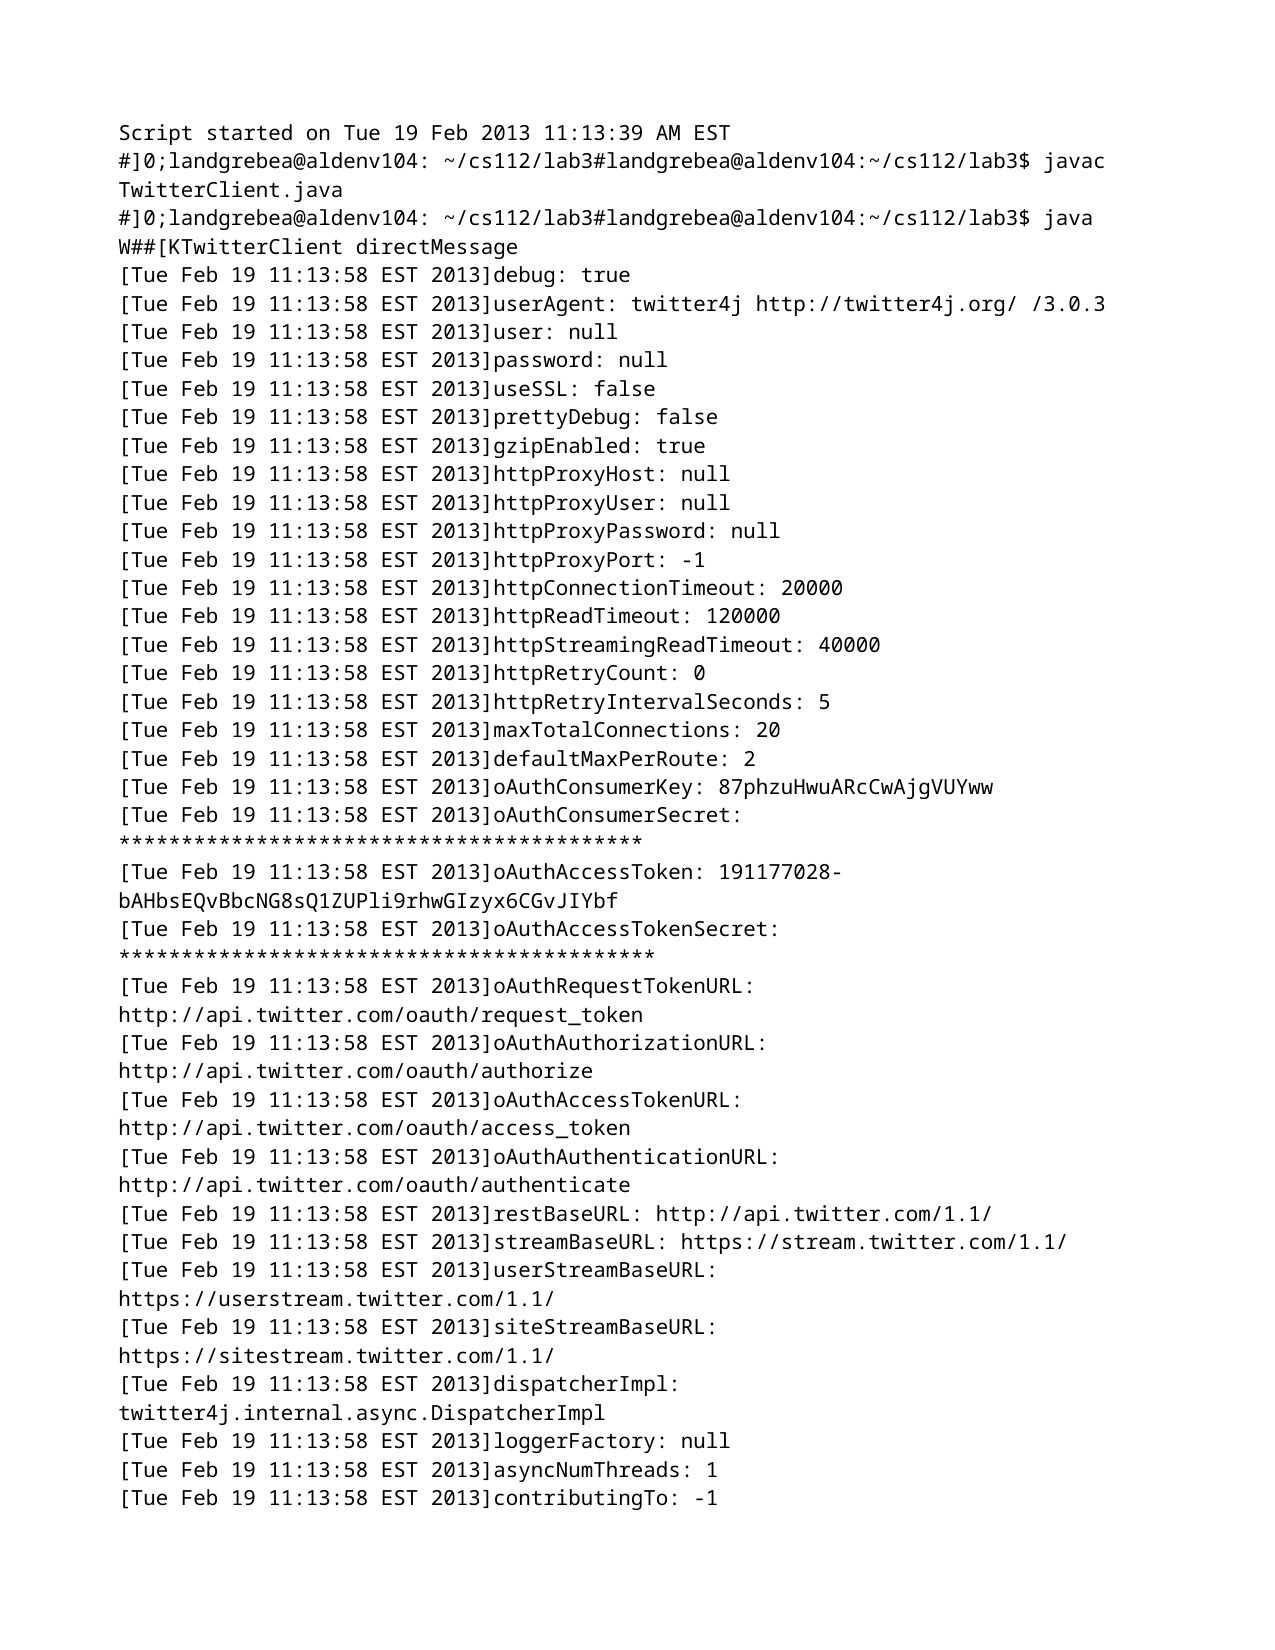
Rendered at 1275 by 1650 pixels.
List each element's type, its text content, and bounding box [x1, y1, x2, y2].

text [Tue Feb 19 11:13:58 EST 2013]httpProxyPassword: null [118, 516, 1157, 545]
text [Tue Feb 19 11:13:58 EST 2013]oAuthAccessTokenURL: http://api.twitter.com/oauth/access_token [118, 1085, 1157, 1142]
text [Tue Feb 19 11:13:58 EST 2013]useSSL: false [118, 374, 1157, 402]
text [Tue Feb 19 11:13:58 EST 2013]restBaseURL: http://api.twitter.com/1.1/ [118, 1199, 1157, 1227]
text [Tue Feb 19 11:13:58 EST 2013]asyncNumThreads: 1 [118, 1455, 1157, 1483]
text [Tue Feb 19 11:13:58 EST 2013]httpReadTimeout: 120000 [118, 602, 1157, 630]
text [Tue Feb 19 11:13:58 EST 2013]gzipEnabled: true [118, 431, 1157, 459]
text [Tue Feb 19 11:13:58 EST 2013]oAuthConsumerSecret: ****************************************** [118, 801, 1157, 857]
text [Tue Feb 19 11:13:58 EST 2013]httpProxyHost: null [118, 459, 1157, 488]
text [Tue Feb 19 11:13:58 EST 2013]maxTotalConnections: 20 [118, 715, 1157, 744]
text [Tue Feb 19 11:13:58 EST 2013]password: null [118, 346, 1157, 374]
text [Tue Feb 19 11:13:58 EST 2013]user: null [118, 317, 1157, 346]
text #]0;landgrebea@aldenv104: ~/cs112/lab3#landgrebea@aldenv104:~/cs112/lab3$ java W##[KTwitterClient directMessage [118, 203, 1157, 260]
text [Tue Feb 19 11:13:58 EST 2013]oAuthConsumerKey: 87phzuHwuARcCwAjgVUYww [118, 772, 1157, 801]
text [Tue Feb 19 11:13:58 EST 2013]defaultMaxPerRoute: 2 [118, 744, 1157, 772]
text [Tue Feb 19 11:13:58 EST 2013]userStreamBaseURL: https://userstream.twitter.com/1.1/ [118, 1256, 1157, 1312]
text [Tue Feb 19 11:13:58 EST 2013]streamBaseURL: https://stream.twitter.com/1.1/ [118, 1227, 1157, 1256]
text [Tue Feb 19 11:13:58 EST 2013]contributingTo: -1 [118, 1483, 1157, 1512]
text [Tue Feb 19 11:13:58 EST 2013]httpRetryCount: 0 [118, 658, 1157, 687]
text [Tue Feb 19 11:13:58 EST 2013]httpProxyPort: -1 [118, 545, 1157, 573]
text [Tue Feb 19 11:13:58 EST 2013]httpProxyUser: null [118, 488, 1157, 516]
text [Tue Feb 19 11:13:58 EST 2013]httpConnectionTimeout: 20000 [118, 573, 1157, 602]
text [Tue Feb 19 11:13:58 EST 2013]oAuthAuthorizationURL: http://api.twitter.com/oauth/authorize [118, 1028, 1157, 1085]
text [Tue Feb 19 11:13:58 EST 2013]oAuthRequestTokenURL: http://api.twitter.com/oauth/request_token [118, 971, 1157, 1028]
text Script started on Tue 19 Feb 2013 11:13:39 AM EST #]0;landgrebea@aldenv104: ~/cs112/lab3#landgrebea@aldenv104:~/cs112/lab3$ javac TwitterClient.java [118, 118, 1157, 203]
text [Tue Feb 19 11:13:58 EST 2013]siteStreamBaseURL: https://sitestream.twitter.com/1.1/ [118, 1312, 1157, 1369]
text [Tue Feb 19 11:13:58 EST 2013]oAuthAccessTokenSecret: ******************************************* [118, 914, 1157, 971]
text [Tue Feb 19 11:13:58 EST 2013]prettyDebug: false [118, 402, 1157, 431]
text [Tue Feb 19 11:13:58 EST 2013]httpStreamingReadTimeout: 40000 [118, 630, 1157, 658]
text [Tue Feb 19 11:13:58 EST 2013]loggerFactory: null [118, 1426, 1157, 1455]
text [Tue Feb 19 11:13:58 EST 2013]userAgent: twitter4j http://twitter4j.org/ /3.0.3 [118, 289, 1157, 317]
text [Tue Feb 19 11:13:58 EST 2013]debug: true [118, 260, 1157, 289]
text [Tue Feb 19 11:13:58 EST 2013]dispatcherImpl: twitter4j.internal.async.DispatcherImpl [118, 1369, 1157, 1426]
text [Tue Feb 19 11:13:58 EST 2013]httpRetryIntervalSeconds: 5 [118, 687, 1157, 715]
text [Tue Feb 19 11:13:58 EST 2013]oAuthAccessToken: 191177028-bAHbsEQvBbcNG8sQ1ZUPli9rhwGIzyx6CGvJIYbf [118, 857, 1157, 914]
text [Tue Feb 19 11:13:58 EST 2013]oAuthAuthenticationURL: http://api.twitter.com/oauth/authenticate [118, 1142, 1157, 1199]
